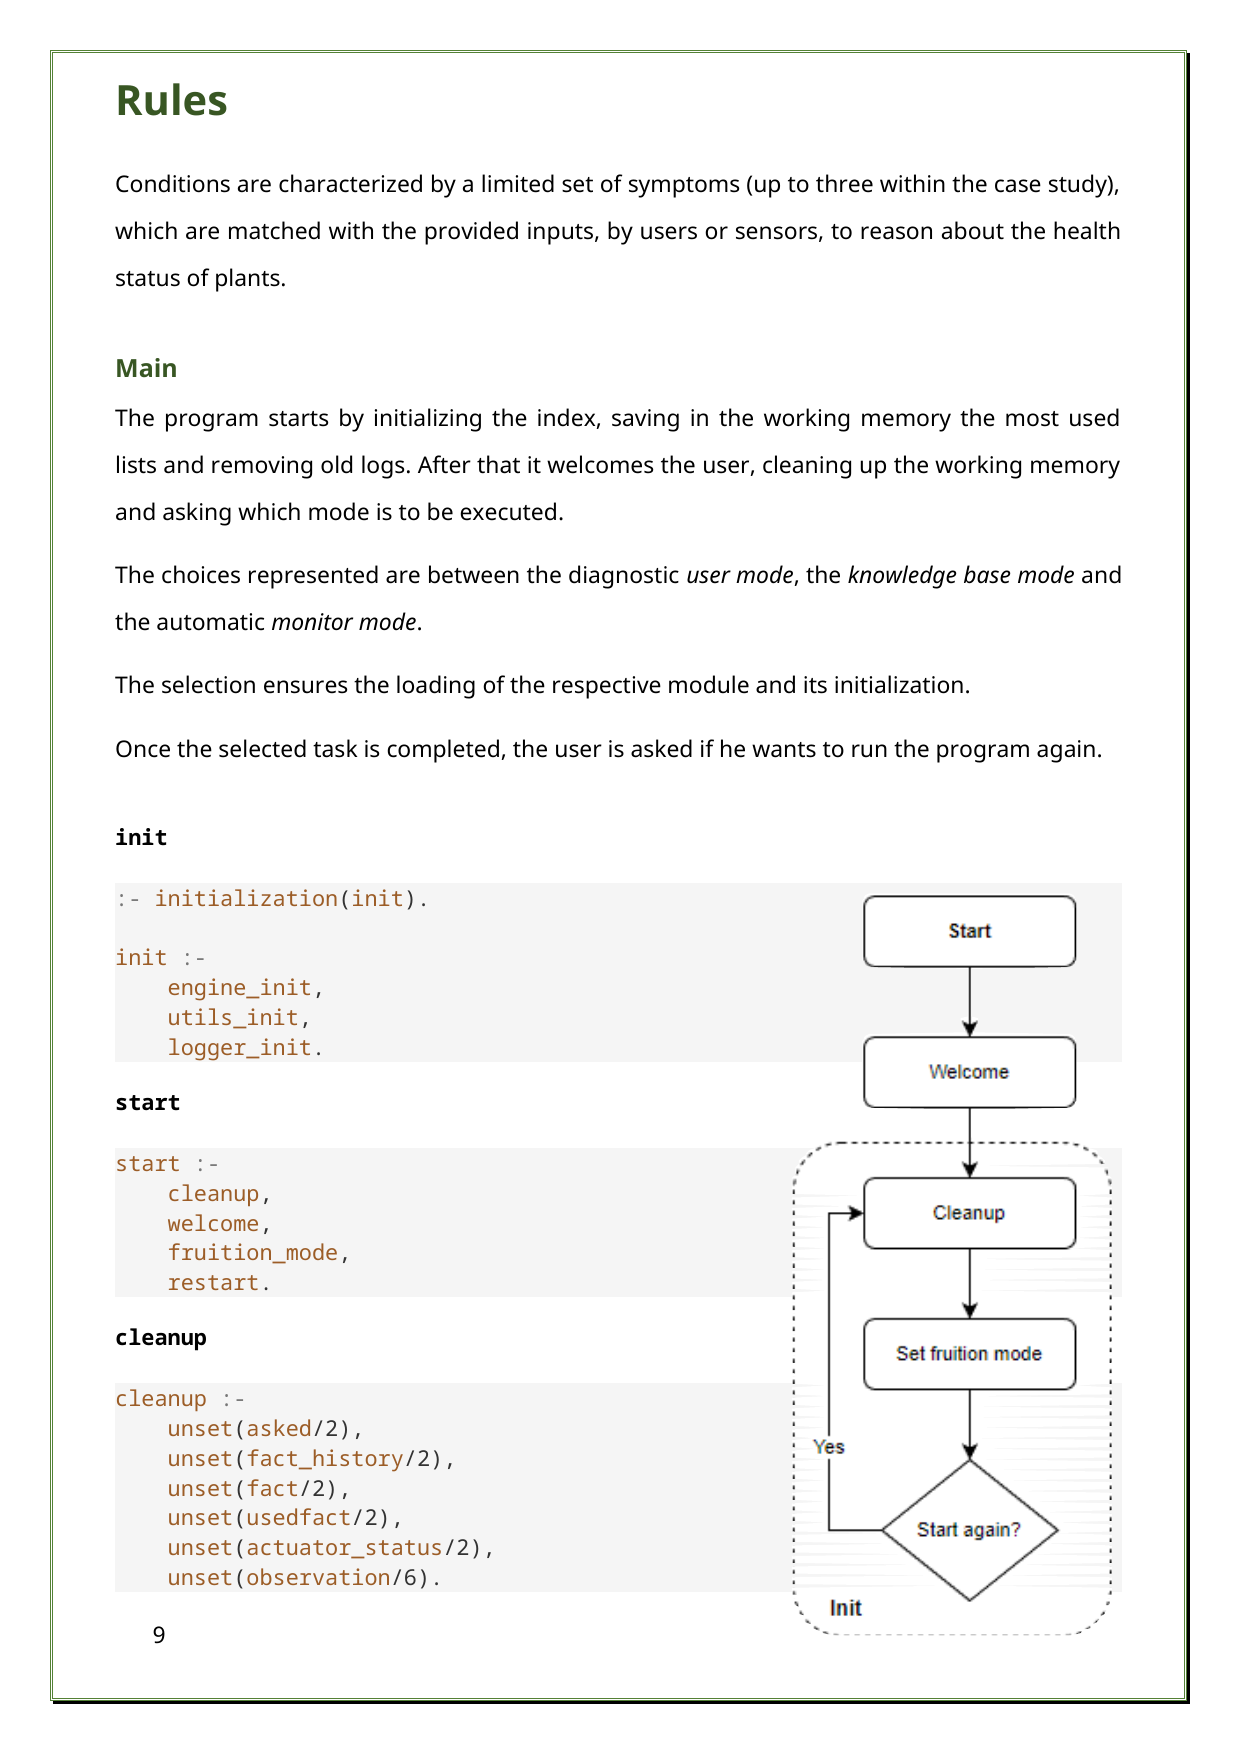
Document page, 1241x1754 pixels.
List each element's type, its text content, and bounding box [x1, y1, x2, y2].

text The choices represented are between the diagnostic user mode, the knowledge base mode and the automatic monitor mode. [115, 559, 1122, 637]
text cleanup :- [115, 1383, 816, 1413]
text logger_init. [115, 1032, 924, 1062]
text unset(fact_history/2), [115, 1443, 813, 1473]
text fruition_mode, [115, 1237, 814, 1267]
text [972, 1002, 1122, 1032]
text start :- [115, 1148, 812, 1178]
subtitle [972, 1087, 1122, 1116]
text [1041, 1562, 1122, 1592]
text [1066, 1532, 1122, 1562]
text unset(usedfact/2), [115, 1502, 816, 1532]
text unset(observation/6). [115, 1562, 885, 1592]
subtitle Main [115, 351, 1122, 385]
text [1091, 1207, 1122, 1237]
text [1014, 1032, 1122, 1062]
text unset(asked/2), [115, 1413, 813, 1443]
text [1022, 1383, 1122, 1413]
text [1028, 1443, 1122, 1473]
subtitle [1091, 1322, 1122, 1352]
text [1016, 1267, 1122, 1297]
subtitle Rules [115, 71, 1122, 127]
text :- initialization(init). [115, 883, 1122, 913]
text engine_init, [115, 972, 967, 1002]
text [972, 942, 1122, 972]
text welcome, [115, 1207, 812, 1237]
subtitle cleanup [115, 1322, 813, 1352]
text [1041, 1473, 1122, 1502]
text utils_init, [115, 1002, 967, 1032]
text [1044, 1237, 1122, 1267]
text The selection ensures the loading of the respective module and its initialization. [115, 669, 1122, 701]
subtitle init [115, 821, 1122, 851]
text unset(fact/2), [115, 1473, 816, 1502]
text cleanup, [115, 1178, 835, 1207]
text [972, 972, 1122, 1002]
text [1073, 1502, 1122, 1532]
text Conditions are characterized by a limited set of symptoms (up to three within the case study), which are matched with the provided inputs, by users or sensors, to reason about the health status of plants. [115, 168, 1122, 293]
text [1034, 1148, 1122, 1178]
text [1025, 1413, 1122, 1443]
text [1090, 1178, 1122, 1207]
text Once the selected task is completed, the user is asked if he wants to run the program again. [115, 733, 1122, 764]
subtitle start [115, 1087, 967, 1116]
text init :- [115, 942, 967, 972]
text restart. [115, 1267, 816, 1297]
text unset(actuator_status/2), [115, 1532, 857, 1562]
text The program starts by initializing the index, saving in the working memory the most used lists and removing old logs. After that it welcomes the user, cleaning up the working memory and asking which mode is to be executed. [115, 402, 1122, 527]
